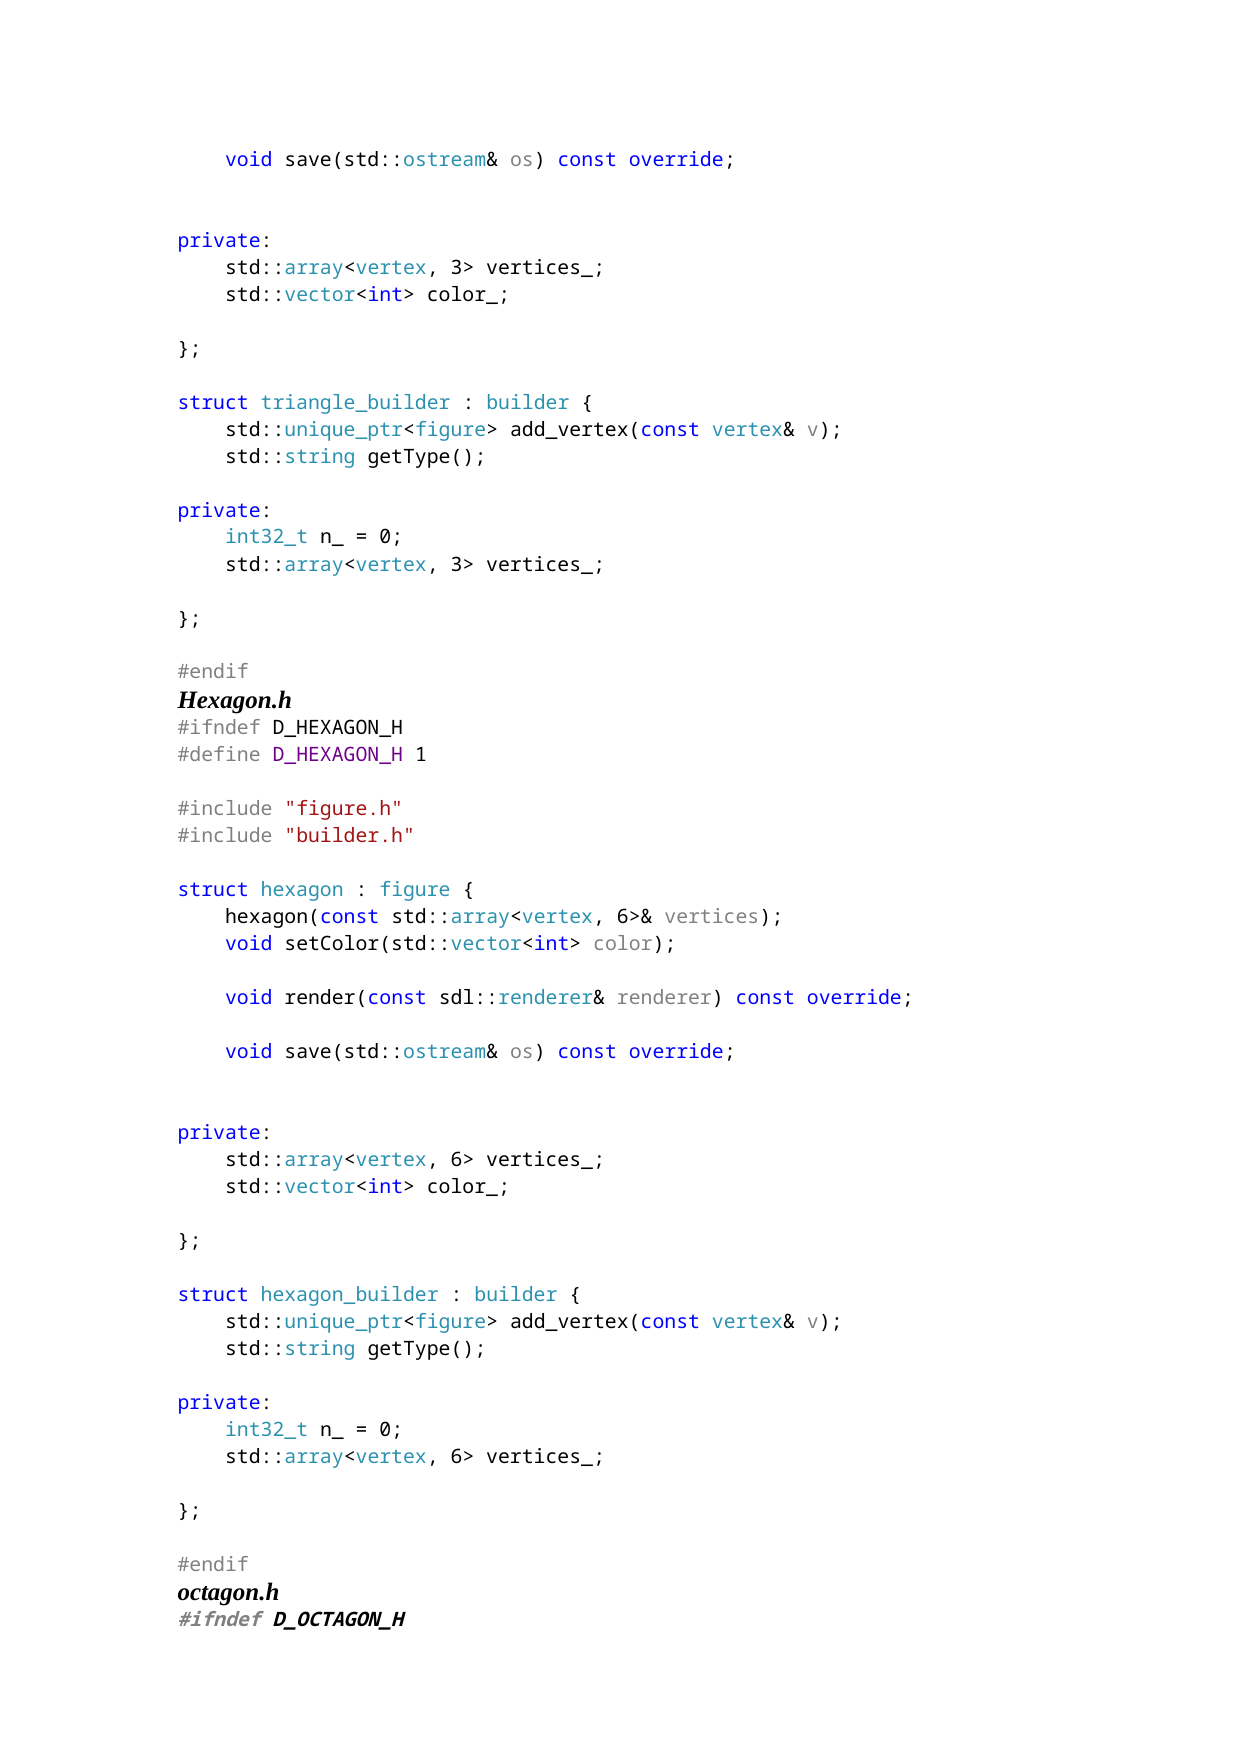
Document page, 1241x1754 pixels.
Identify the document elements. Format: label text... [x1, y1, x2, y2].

text struct hexagon : figure { [177, 875, 1152, 902]
text std::vector<int> color_; [177, 1172, 1152, 1199]
text std::vector<int> color_; [177, 280, 1152, 307]
text std::array<vertex, 6> vertices_; [177, 1145, 1152, 1172]
text std::array<vertex, 6> vertices_; [177, 1442, 1152, 1469]
text void save(std::ostream& os) const override; [177, 145, 1152, 172]
text std::array<vertex, 3> vertices_; [177, 253, 1152, 280]
text private: [177, 1388, 1152, 1415]
text #ifndef D_OCTAGON_H [177, 1606, 1152, 1632]
text int32_t n_ = 0; [177, 523, 1152, 550]
text std::string getType(); [177, 442, 1152, 469]
text Hexagon.h [177, 685, 1152, 713]
text #endif [177, 658, 1152, 685]
text void save(std::ostream& os) const override; [177, 1037, 1152, 1064]
text }; [177, 604, 1152, 631]
text octagon.h [177, 1577, 1152, 1606]
text #include "builder.h" [177, 821, 1152, 848]
text void setColor(std::vector<int> color); [177, 929, 1152, 956]
text private: [177, 226, 1152, 253]
text private: [177, 496, 1152, 523]
text std::unique_ptr<figure> add_vertex(const vertex& v); [177, 1307, 1152, 1334]
text void render(const sdl::renderer& renderer) const override; [177, 983, 1152, 1010]
text struct hexagon_builder : builder { [177, 1280, 1152, 1307]
text #define D_HEXAGON_H 1 [177, 740, 1152, 767]
text std::unique_ptr<figure> add_vertex(const vertex& v); [177, 415, 1152, 442]
text }; [177, 1226, 1152, 1253]
text hexagon(const std::array<vertex, 6>& vertices); [177, 902, 1152, 929]
text private: [177, 1118, 1152, 1145]
text std::string getType(); [177, 1334, 1152, 1361]
text #endif [177, 1550, 1152, 1577]
text }; [177, 1496, 1152, 1523]
text #ifndef D_HEXAGON_H [177, 713, 1152, 740]
text }; [177, 334, 1152, 361]
text struct triangle_builder : builder { [177, 388, 1152, 415]
text int32_t n_ = 0; [177, 1415, 1152, 1442]
text std::array<vertex, 3> vertices_; [177, 550, 1152, 577]
text #include "figure.h" [177, 794, 1152, 821]
